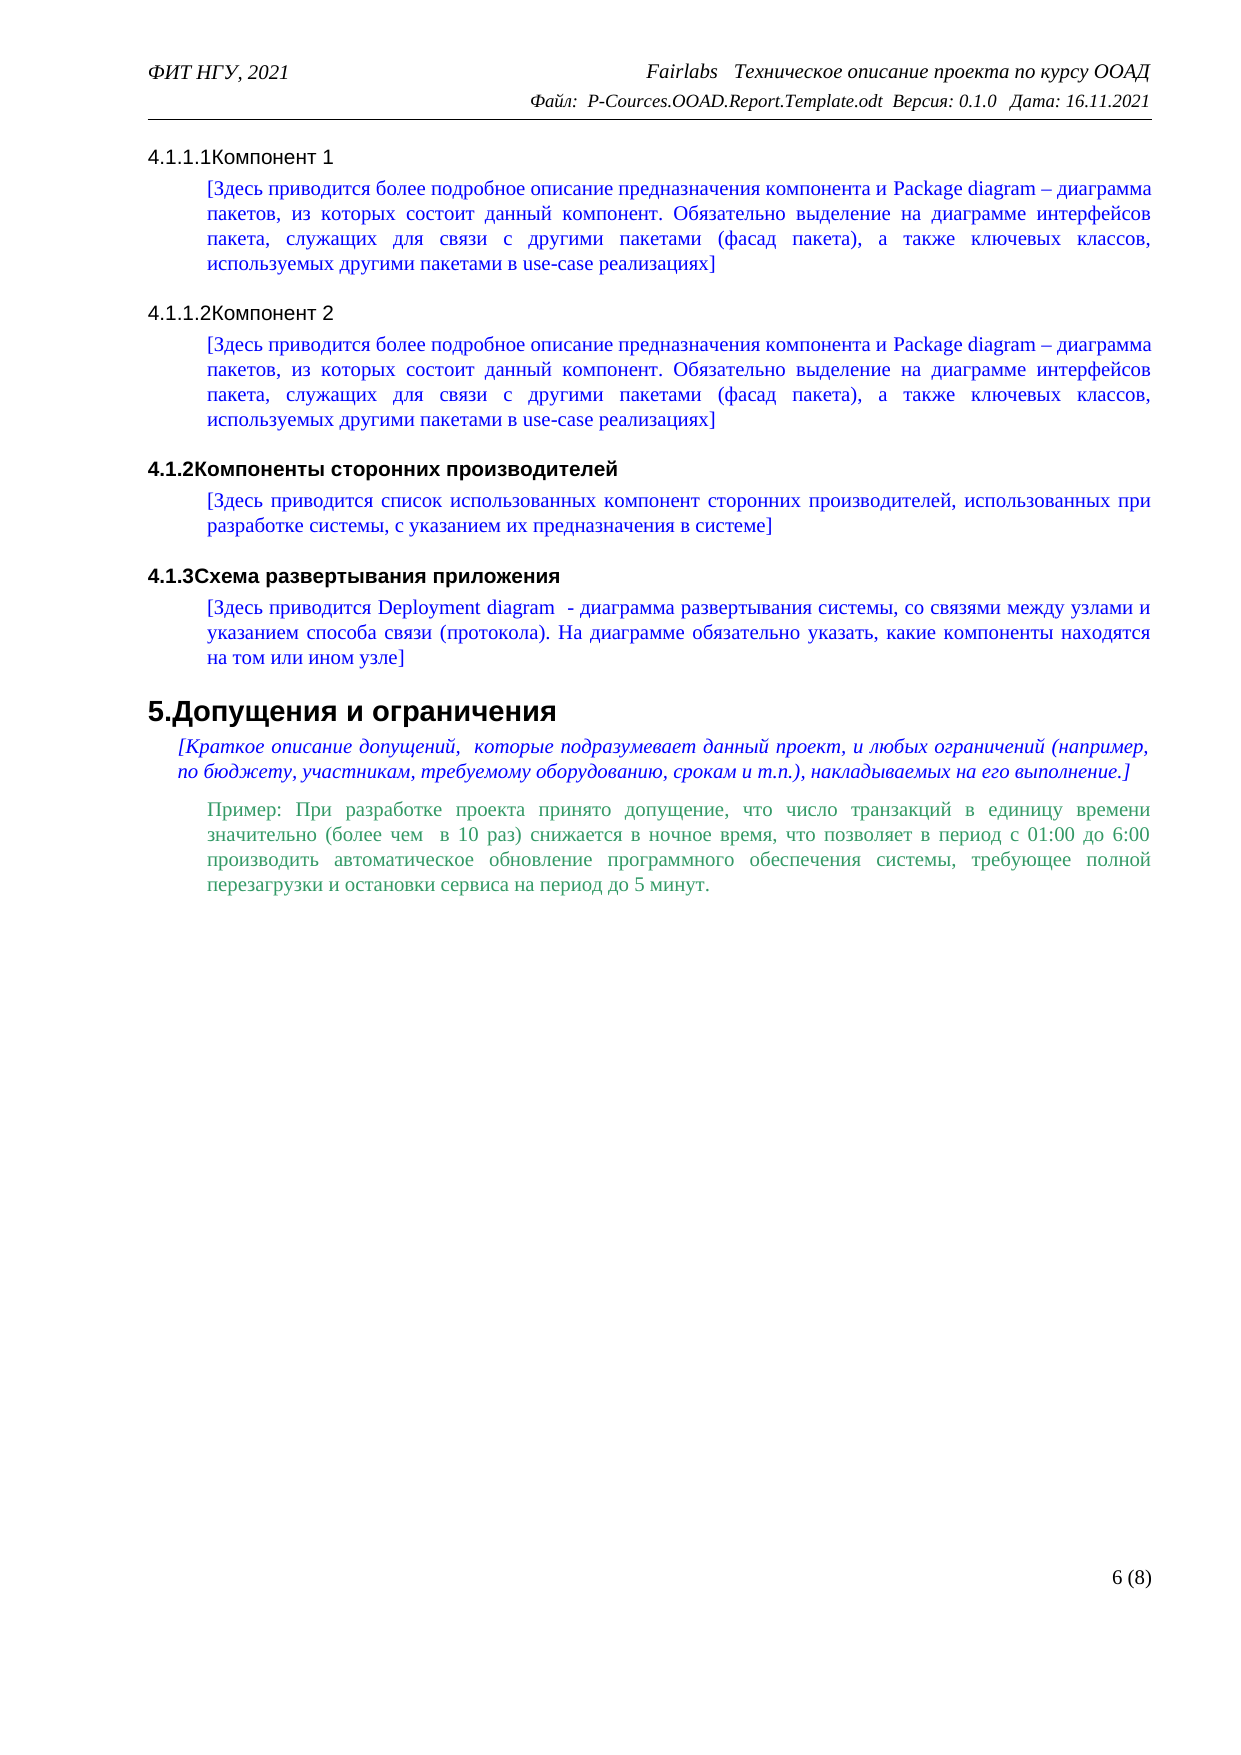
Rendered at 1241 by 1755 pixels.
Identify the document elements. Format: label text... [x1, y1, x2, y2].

text [Здесь приводится список использованных компонент сторонних производителей, использованных при разработке системы, с указанием их предназначения в системе] [207, 487, 1152, 537]
text Пример: При разработке проекта принято допущение, что число транзакций в единицу времени значительно (более чем в 10 раз) снижается в ночное время, что позволяет в период с 01:00 до 6:00 производить автоматическое обновление программного обеспечения системы, требующее полной перезагрузки и остановки сервиса на период до 5 минут. [207, 796, 1152, 896]
subtitle Допущения и ограничения [148, 694, 1152, 727]
text [Краткое описание допущений, которые подразумевает данный проект, и любых ограничений (например, по бюджету, участникам, требуемому оборудованию, срокам и т.п.), накладываемых на его выполнение.] [177, 733, 1152, 783]
subtitle Компоненты сторонних производителей [148, 456, 1152, 481]
subtitle Компонент 2 [148, 300, 1152, 325]
subtitle Схема развертывания приложения [148, 562, 1152, 587]
text [Здесь приводится Deployment diagram - диаграмма развертывания системы, со связями между узлами и указанием способа связи (протокола). На диаграмме обязательно указать, какие компоненты находятся на том или ином узле] [207, 594, 1152, 669]
text [Здесь приводится более подробное описание предназначения компонента и Package diagram – диаграмма пакетов, из которых состоит данный компонент. Обязательно выделение на диаграмме интерфейсов пакета, служащих для связи с другими пакетами (фасад пакета), а также ключевых классов, используемых другими пакетами в use-case реализациях] [207, 331, 1152, 431]
text [Здесь приводится более подробное описание предназначения компонента и Package diagram – диаграмма пакетов, из которых состоит данный компонент. Обязательно выделение на диаграмме интерфейсов пакета, служащих для связи с другими пакетами (фасад пакета), а также ключевых классов, используемых другими пакетами в use-case реализациях] [207, 175, 1152, 275]
subtitle Компонент 1 [148, 144, 1152, 169]
